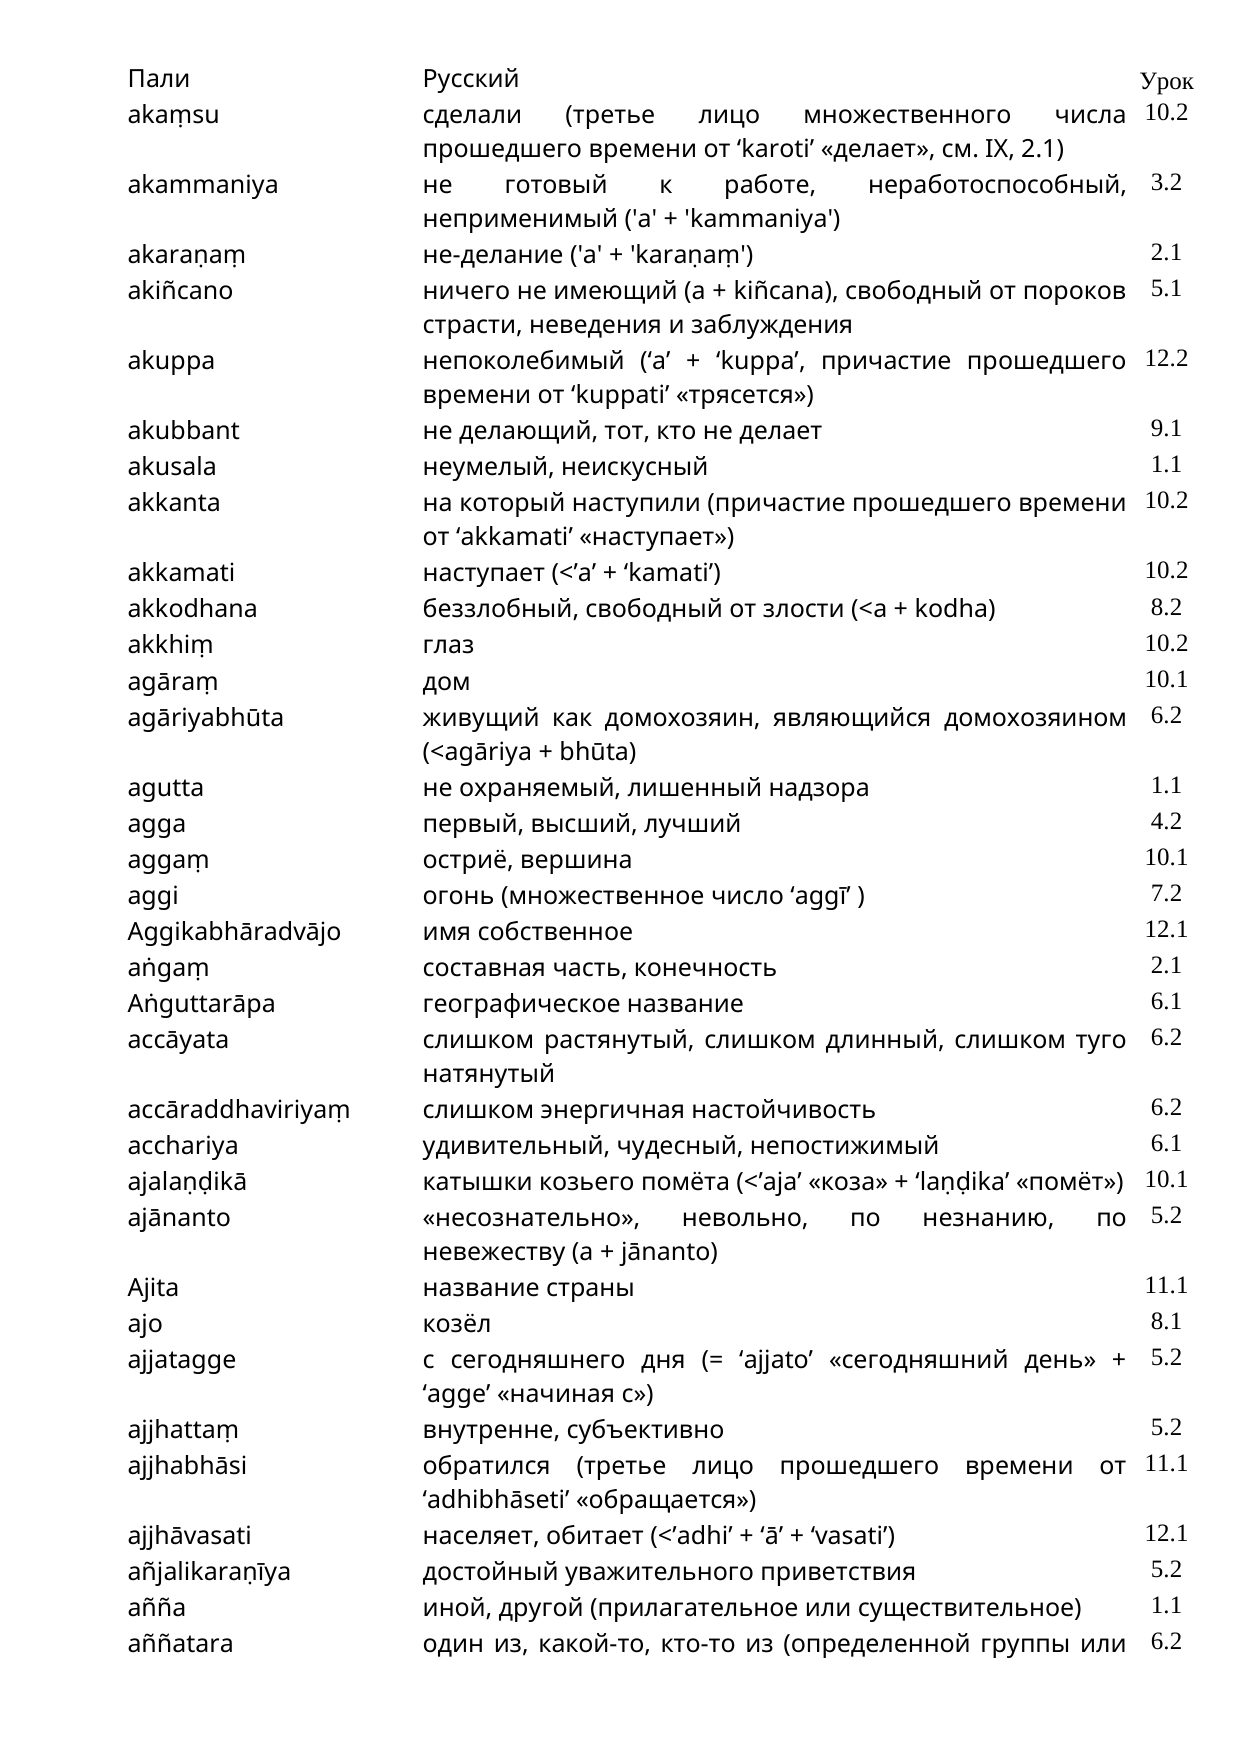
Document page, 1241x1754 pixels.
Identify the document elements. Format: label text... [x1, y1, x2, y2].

table_cell огонь (множественное число ‘aggī’ ) [420, 876, 1129, 912]
table_cell наступает (<’a’ + ‘kamati’) [420, 553, 1129, 589]
table_cell accāyata [125, 1020, 420, 1090]
table_cell 1.1 [1129, 768, 1203, 803]
table_cell ajalaṇḍikā [125, 1162, 420, 1198]
table_cell достойный уважительного приветствия [420, 1552, 1129, 1588]
table_cell остриё, вершина [420, 840, 1129, 876]
table_cell ajo [125, 1304, 420, 1340]
table_cell один из, какой-то, кто-то из (определенной группы или [420, 1624, 1129, 1660]
table_header Русский [420, 59, 1129, 95]
table_cell 6.1 [1129, 984, 1203, 1020]
table_cell с сегодняшнего дня (= ‘ajjato’ «сегодняшний день» + ‘agge’ «начиная с») [420, 1340, 1129, 1410]
table_cell 1.1 [1129, 1588, 1203, 1624]
table_cell 6.2 [1129, 1624, 1203, 1660]
table_cell 10.2 [1129, 625, 1203, 661]
table_cell ajjhattaṃ [125, 1410, 420, 1446]
table_cell Aggikabhāradvājo [125, 912, 420, 948]
table_cell 1.1 [1129, 447, 1203, 483]
table_cell ajānanto [125, 1198, 420, 1268]
table_cell akkodhana [125, 589, 420, 625]
table_cell удивительный, чудесный, непостижимый [420, 1126, 1129, 1162]
table_cell 9.1 [1129, 411, 1203, 447]
table_cell 10.1 [1129, 840, 1203, 876]
table_cell имя собственное [420, 912, 1129, 948]
table_cell слишком растянутый, слишком длинный, слишком туго натянутый [420, 1020, 1129, 1090]
table_cell agāriyabhūta [125, 698, 420, 767]
table_cell 5.2 [1129, 1340, 1203, 1410]
table_cell akuppa [125, 341, 420, 411]
table_cell козёл [420, 1304, 1129, 1340]
table_cell 10.2 [1129, 483, 1203, 553]
table_cell сделали (третье лицо множественного числа прошедшего времени от ‘karoti’ «делает», см. IX, 2.1) [420, 95, 1129, 165]
table_cell живущий как домохозяин, являющийся домохозяином (<agāriya + bhūta) [420, 698, 1129, 767]
table_cell 11.1 [1129, 1268, 1203, 1304]
table_header Урок [1129, 59, 1203, 95]
table_cell akaṃsu [125, 95, 420, 165]
table_cell ничего не имеющий (a + kiñcana), свободный от пороков страсти, неведения и заблуждения [420, 271, 1129, 341]
table_cell 7.2 [1129, 876, 1203, 912]
table_cell akaraṇaṃ [125, 235, 420, 271]
table_cell первый, высший, лучший [420, 804, 1129, 839]
table_cell 11.1 [1129, 1446, 1203, 1516]
table_cell akiñcano [125, 271, 420, 341]
table_cell беззлобный, свободный от злости (<a + kodha) [420, 589, 1129, 625]
table_cell akkanta [125, 483, 420, 553]
table_cell añjalikaraṇīya [125, 1552, 420, 1588]
table_cell 10.2 [1129, 553, 1203, 589]
table_cell 3.2 [1129, 165, 1203, 235]
table_cell Aṅguttarāpa [125, 984, 420, 1020]
table_cell не делающий, тот, кто не делает [420, 411, 1129, 447]
table_cell обратился (третье лицо прошедшего времени от ‘adhibhāseti’ «обращается») [420, 1446, 1129, 1516]
table_cell acchariya [125, 1126, 420, 1162]
table_cell неумелый, неискусный [420, 447, 1129, 483]
table_cell agāraṃ [125, 661, 420, 697]
table_cell непоколебимый (‘a’ + ‘kuppa’, причастие прошедшего времени от ‘kuppati’ «трясется») [420, 341, 1129, 411]
table_cell agutta [125, 768, 420, 803]
table_cell 2.1 [1129, 948, 1203, 984]
table_cell дом [420, 661, 1129, 697]
table_cell населяет, обитает (<’adhi’ + ‘ā’ + ‘vasati’) [420, 1516, 1129, 1552]
table_cell 10.1 [1129, 1162, 1203, 1198]
table_cell akkamati [125, 553, 420, 589]
table_cell глаз [420, 625, 1129, 661]
table_cell название страны [420, 1268, 1129, 1304]
table_cell иной, другой (прилагательное или существительное) [420, 1588, 1129, 1624]
table_cell ajjhabhāsi [125, 1446, 420, 1516]
table_cell не готовый к работе, неработоспособный, неприменимый ('a' + 'kammaniya') [420, 165, 1129, 235]
table_cell akammaniya [125, 165, 420, 235]
table_cell accāraddhaviriyaṃ [125, 1090, 420, 1126]
table_cell aṅgaṃ [125, 948, 420, 984]
table_cell 6.2 [1129, 1090, 1203, 1126]
table_cell 4.2 [1129, 804, 1203, 839]
table_cell 6.2 [1129, 1020, 1203, 1090]
table_cell 5.1 [1129, 271, 1203, 341]
table_cell 8.1 [1129, 1304, 1203, 1340]
table_cell Ajita [125, 1268, 420, 1304]
table_cell 2.1 [1129, 235, 1203, 271]
table_cell 12.1 [1129, 1516, 1203, 1552]
table_cell akusala [125, 447, 420, 483]
table_cell aññatara [125, 1624, 420, 1660]
table_cell географическое название [420, 984, 1129, 1020]
table_cell añña [125, 1588, 420, 1624]
table_cell 10.1 [1129, 661, 1203, 697]
table_cell не охраняемый, лишенный надзора [420, 768, 1129, 803]
table_cell внутренне, субъективно [420, 1410, 1129, 1446]
table_cell 8.2 [1129, 589, 1203, 625]
table_cell 5.2 [1129, 1410, 1203, 1446]
table_cell составная часть, конечность [420, 948, 1129, 984]
table_cell agga [125, 804, 420, 839]
table_cell 6.1 [1129, 1126, 1203, 1162]
table_cell «несознательно», невольно, по незнанию, по невежеству (a + jānanto) [420, 1198, 1129, 1268]
table_cell ajjhāvasati [125, 1516, 420, 1552]
table_cell akkhiṃ [125, 625, 420, 661]
table_cell слишком энергичная настойчивость [420, 1090, 1129, 1126]
table_cell 5.2 [1129, 1198, 1203, 1268]
table_cell 10.2 [1129, 95, 1203, 165]
table_cell ajjatagge [125, 1340, 420, 1410]
table_cell 12.2 [1129, 341, 1203, 411]
table_header Пали [125, 59, 420, 95]
table_cell не-делание ('a' + 'karaṇaṃ') [420, 235, 1129, 271]
table_cell на который наступили (причастие прошедшего времени от ‘akkamati’ «наступает») [420, 483, 1129, 553]
table_cell akubbant [125, 411, 420, 447]
table_cell 6.2 [1129, 698, 1203, 767]
table_cell aggi [125, 876, 420, 912]
table_cell 12.1 [1129, 912, 1203, 948]
table_cell aggaṃ [125, 840, 420, 876]
table_cell 5.2 [1129, 1552, 1203, 1588]
table_cell катышки козьего помёта (<’aja’ «коза» + ‘laṇḍika’ «помёт») [420, 1162, 1129, 1198]
